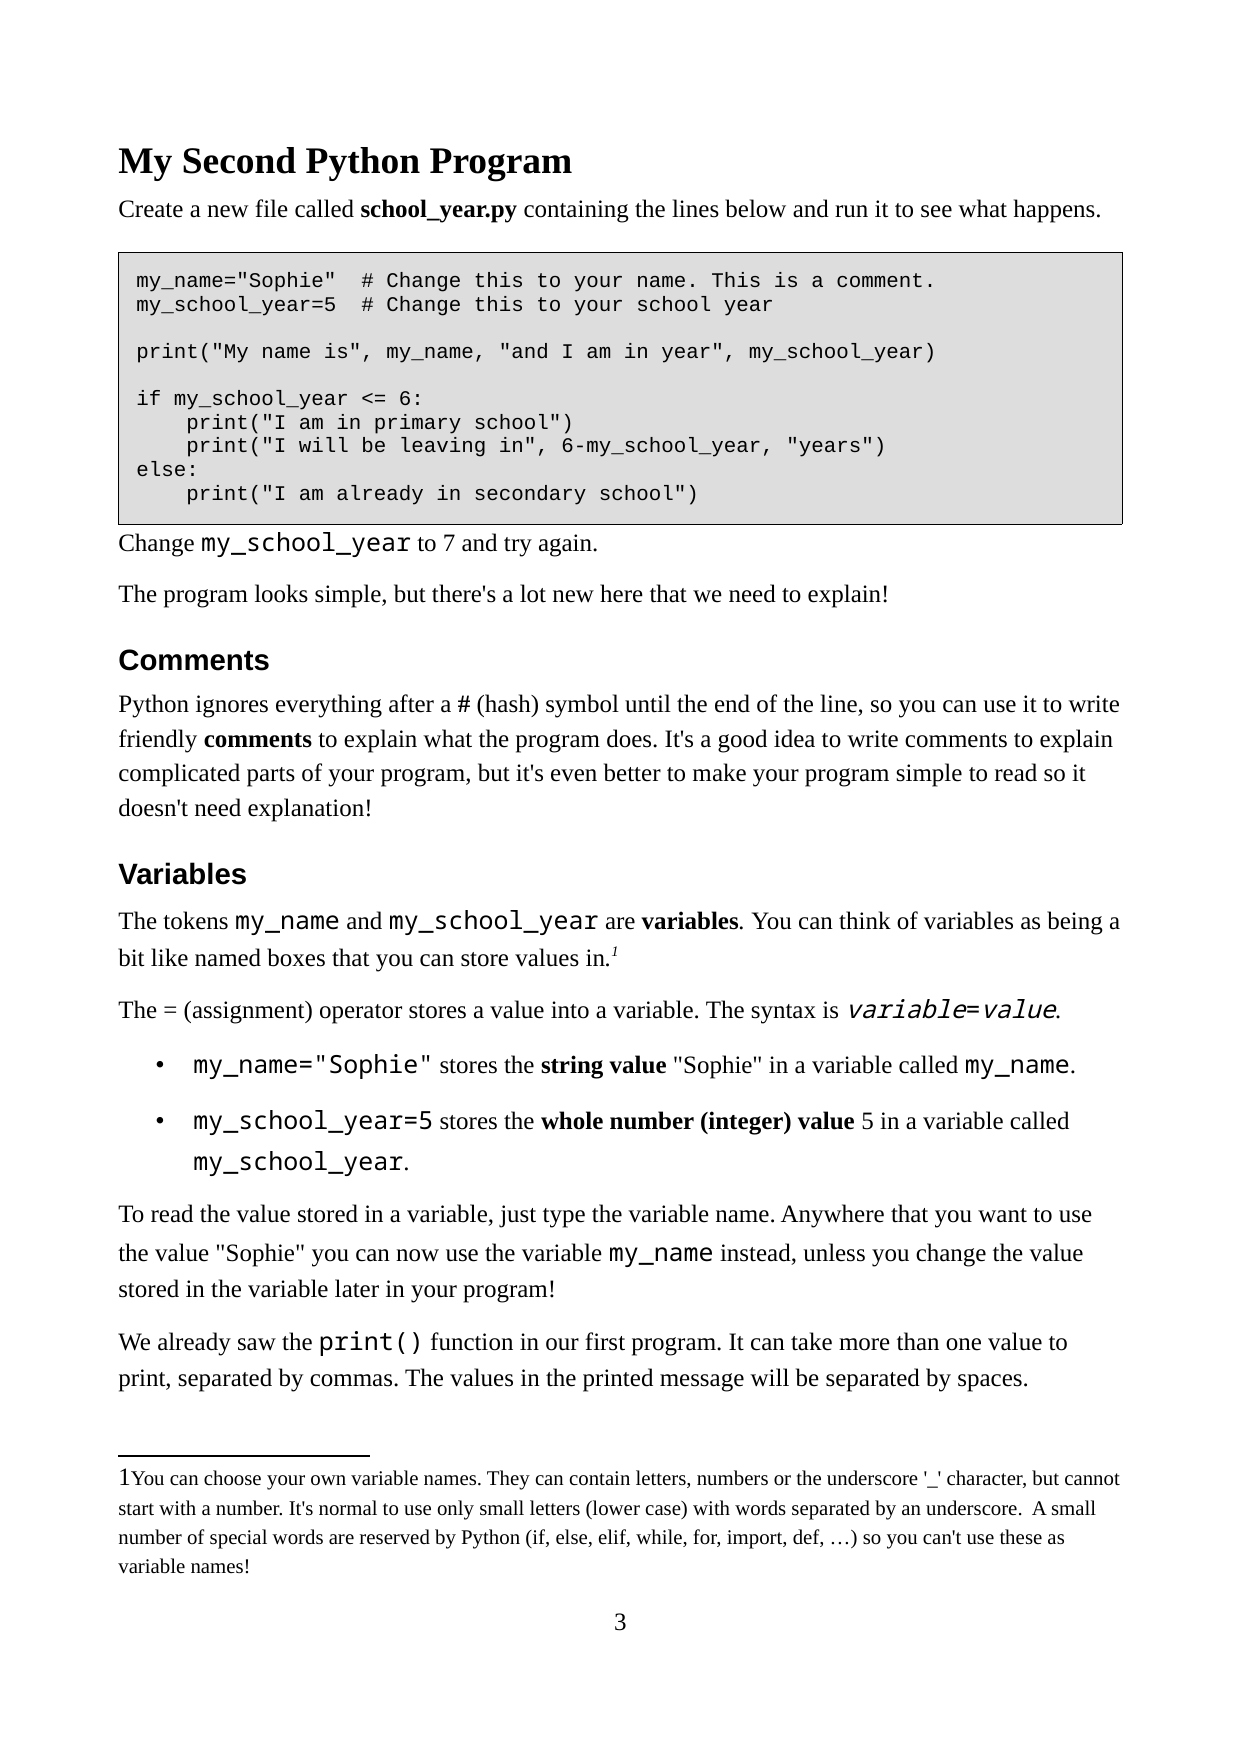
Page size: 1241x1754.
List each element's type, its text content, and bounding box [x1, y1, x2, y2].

subtitle print("I am already in secondary school") [119, 465, 1122, 524]
subtitle My Second Python Program [118, 139, 1122, 182]
text Create a new file called school_year.py containing the lines below and run it to see what happens. [118, 194, 1122, 223]
subtitle my_name="Sophie" # Change this to your name. This is a comment. [119, 253, 1122, 276]
text The tokens my_name and my_school_year are variables. You can think of variables as being a bit like named boxes that you can store values in. [118, 903, 1122, 971]
text The program looks simple, but there's a lot new here that we need to explain! [118, 579, 1122, 608]
text We already saw the print() function in our first program. It can take more than one value to print, separated by commas. The values in the printed message will be separated by spaces. [118, 1323, 1122, 1392]
list my_school_year=5 stores the whole number (integer) value 5 in a variable called my_school_year. [156, 1102, 1122, 1177]
text Python ignores everything after a # (hash) symbol until the end of the line, so you can use it to write friendly comments to explain what the program does. It's a good idea to write comments to explain complicated parts of your program, but it's even better to make your program simple to read so it doesn't need explanation! [118, 689, 1122, 822]
subtitle print("My name is", my_name, "and I am in year", my_school_year) [119, 323, 1122, 347]
text Change my_school_year to 7 and try again. [118, 525, 1122, 558]
text The = (assignment) operator stores a value into a variable. The syntax is variable=value. [118, 992, 1122, 1026]
subtitle if my_school_year <= 6: [119, 370, 1122, 394]
subtitle Variables [118, 857, 1122, 890]
text You can choose your own variable names. They can contain letters, numbers or the underscore '_' character, but cannot start with a number. It's normal to use only small letters (lower case) with words separated by an underscore. A small number of special words are reserved by Python (if, else, elif, while, for, import, def, …) so you can't use these as variable names! [118, 1462, 1122, 1578]
text To read the value stored in a variable, just type the variable name. Anywhere that you want to use the value "Sophie" you can now use the variable my_name instead, unless you change the value stored in the variable later in your program! [118, 1199, 1122, 1303]
subtitle Comments [118, 643, 1122, 677]
subtitle my_school_year=5 # Change this to your school year [119, 276, 1122, 299]
list my_name="Sophie" stores the string value "Sophie" in a variable called my_name. [156, 1047, 1122, 1081]
subtitle print("I am in primary school") print("I will be leaving in", 6-my_school_year, "years") [119, 394, 1122, 441]
subtitle else: [119, 441, 1122, 465]
